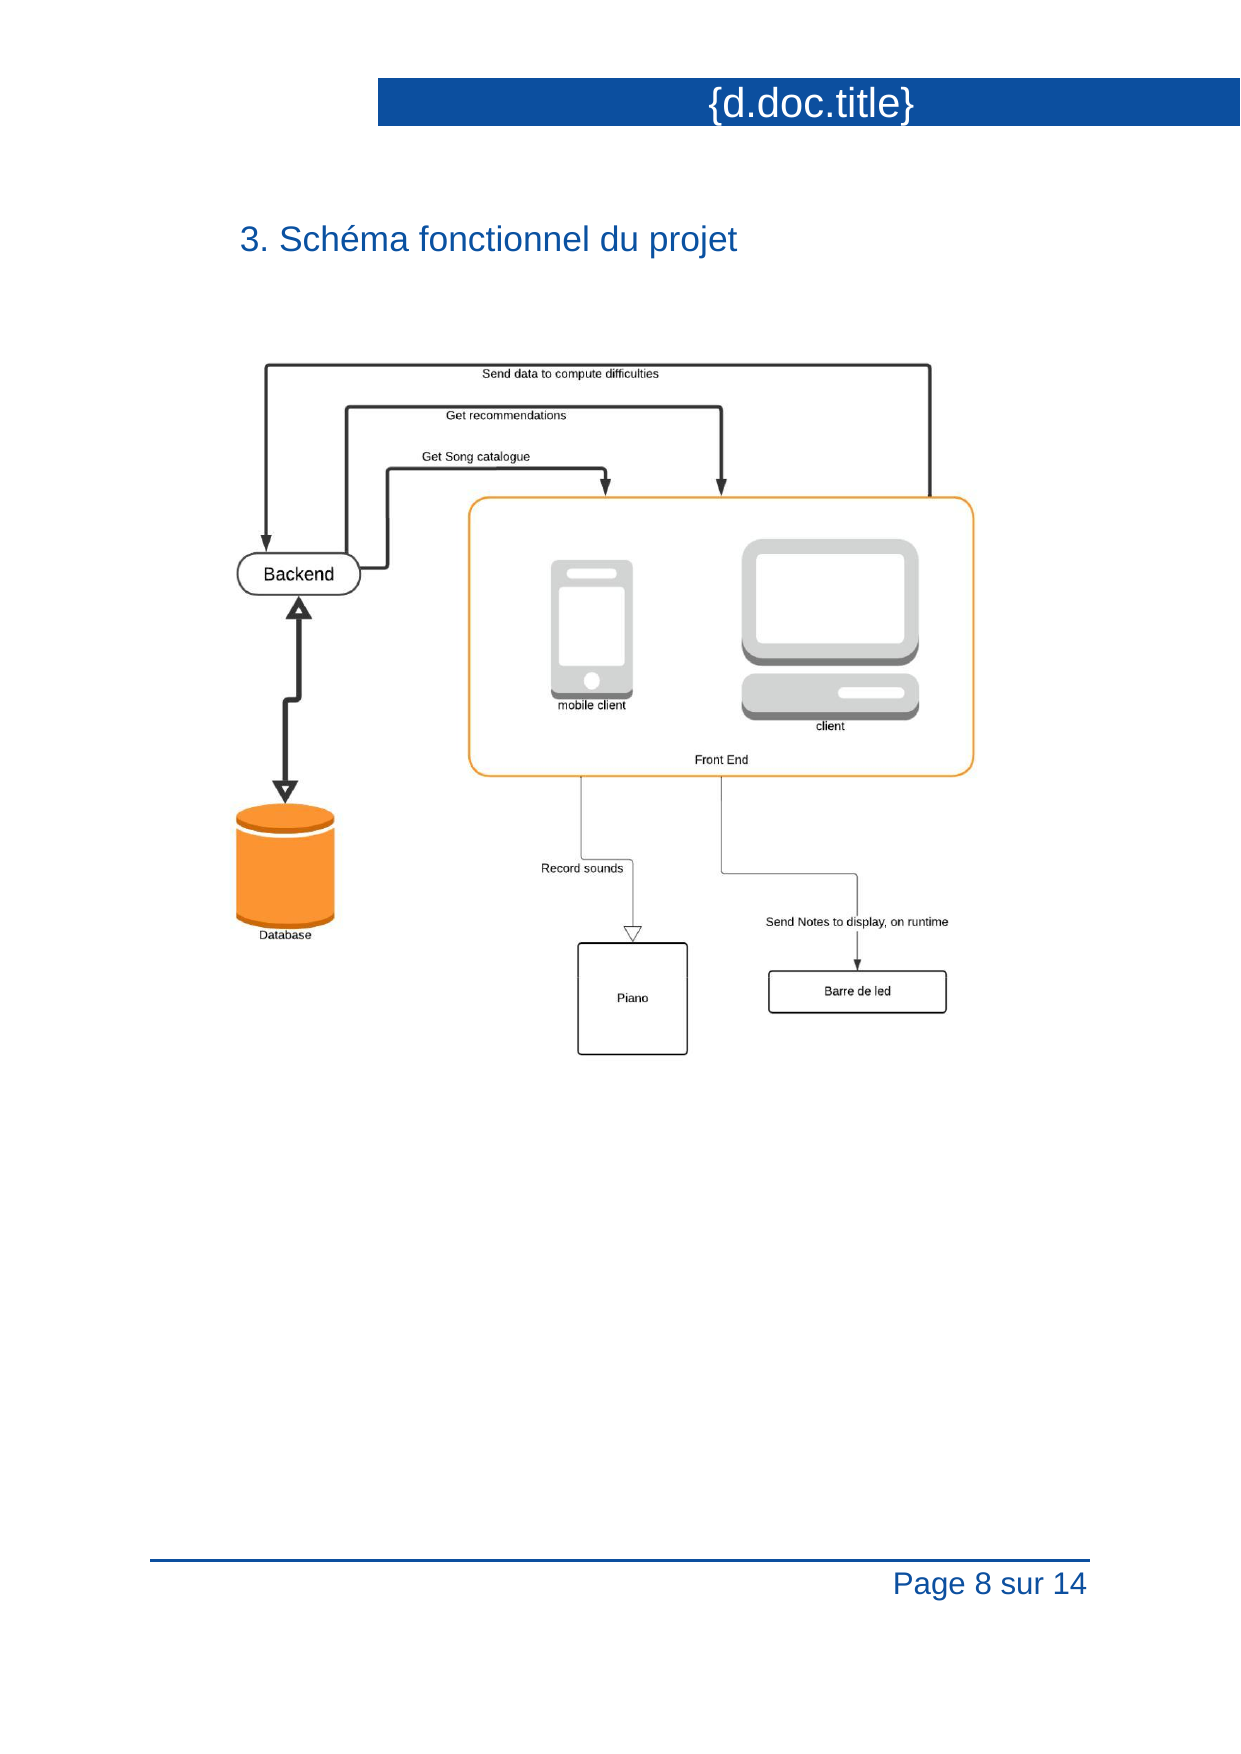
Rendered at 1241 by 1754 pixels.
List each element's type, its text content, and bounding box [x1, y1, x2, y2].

picture [169, 282, 1014, 1121]
subtitle 3. Schéma fonctionnel du projet [239, 218, 1090, 259]
